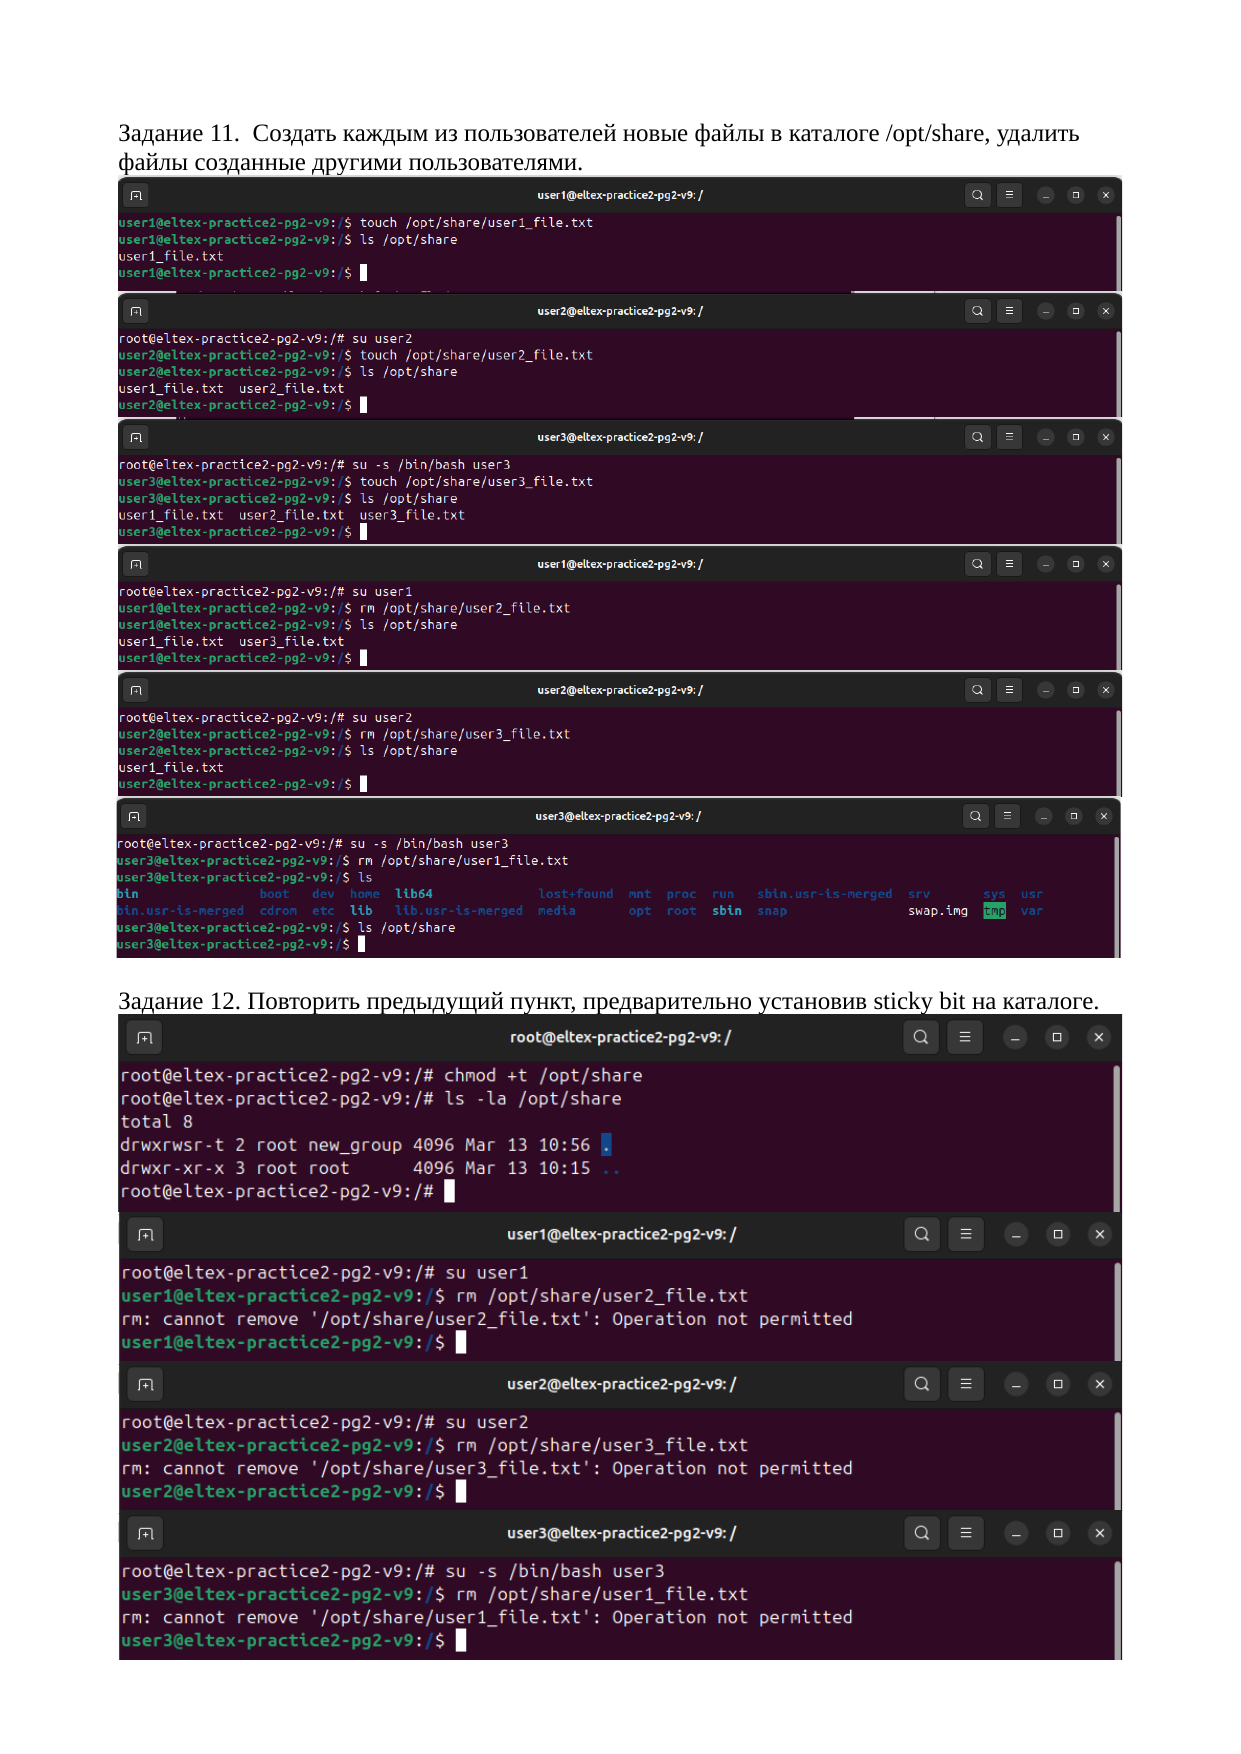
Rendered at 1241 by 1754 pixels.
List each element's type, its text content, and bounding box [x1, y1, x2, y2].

text Задание 11. Создать каждым из пользователей новые файлы в каталоге /opt/share, удалить файлы созданные другими пользователями. [118, 118, 1122, 175]
text Задание 12. Повторить предыдущий пункт, предварительно установив sticky bit на каталоге. [118, 986, 1122, 1014]
picture [118, 1014, 1123, 1660]
picture [116, 175, 1123, 958]
